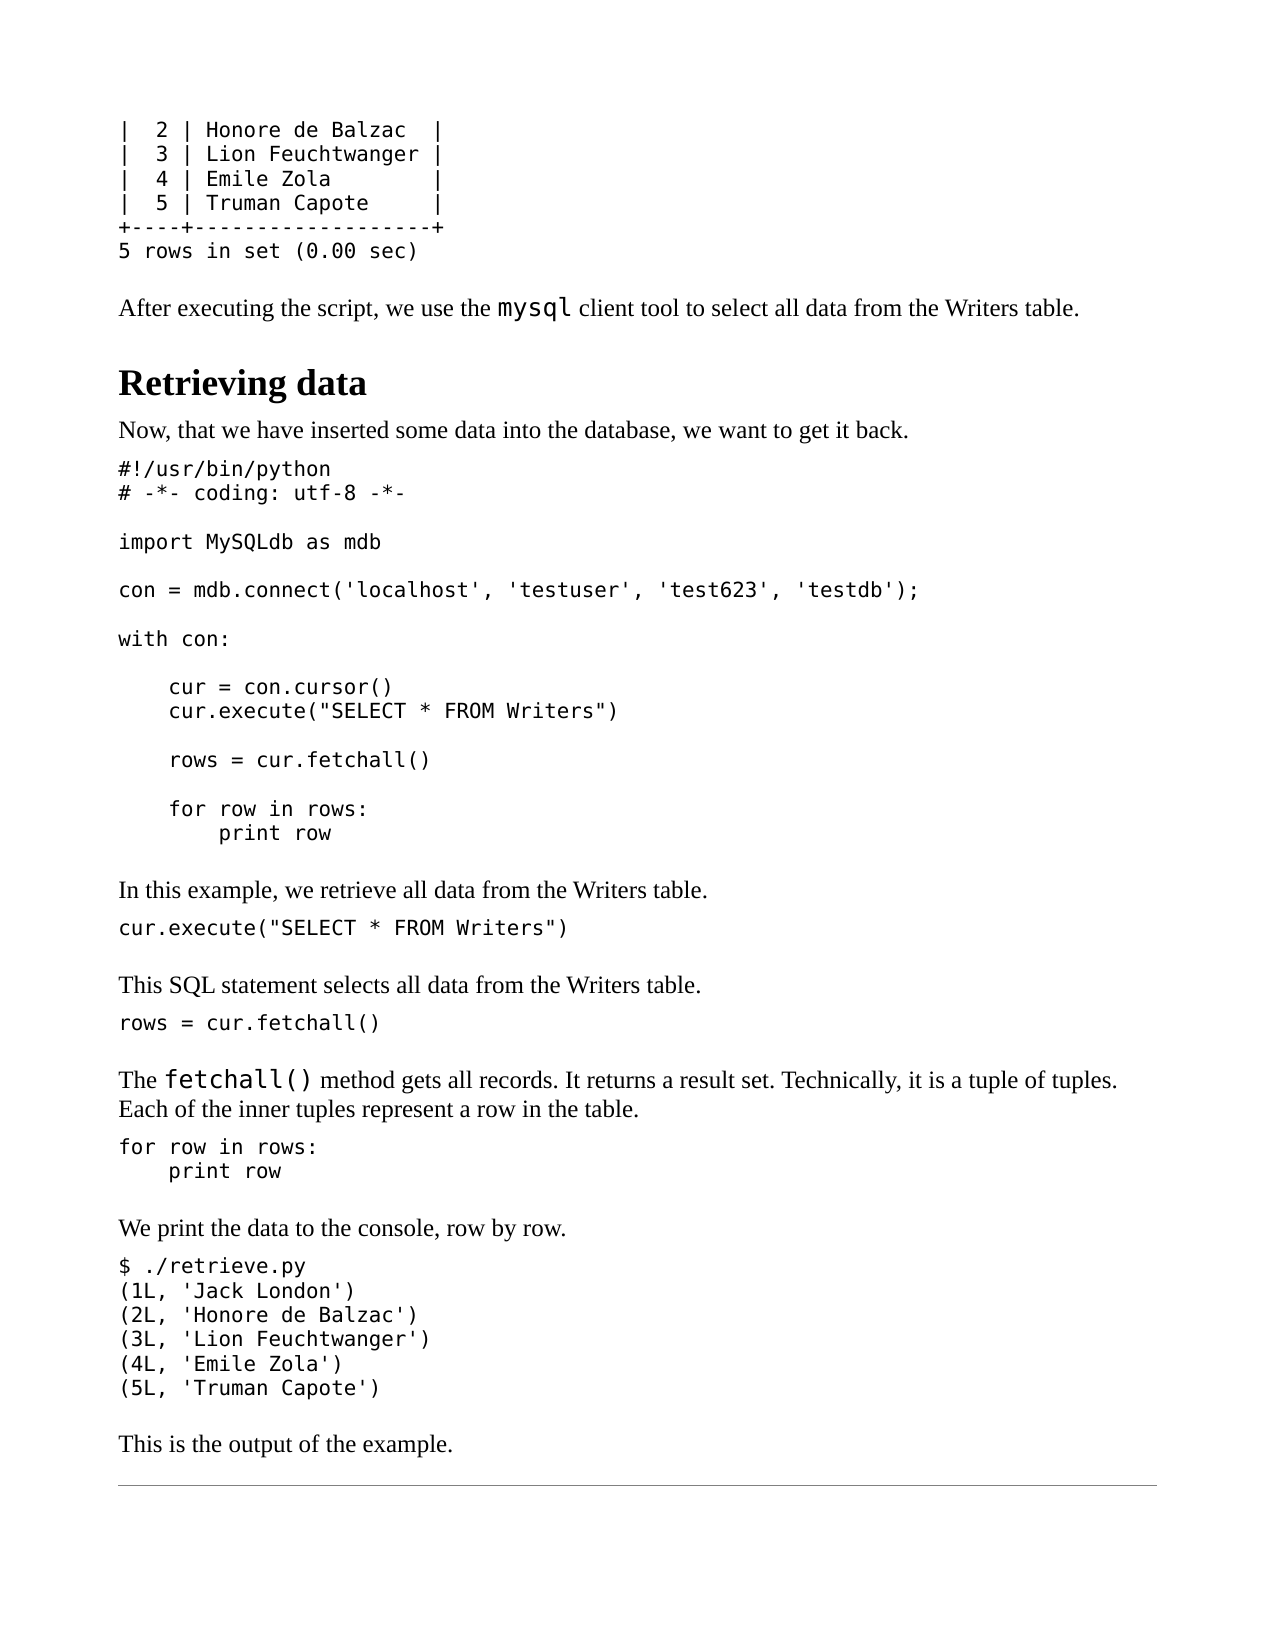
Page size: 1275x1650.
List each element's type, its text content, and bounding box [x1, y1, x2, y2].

text import MySQLdb as mdb [118, 530, 1157, 554]
text The fetchall() method gets all records. It returns a result set. Technically, it is a tuple of tuples. Each of the inner tuples represent a row in the table. [118, 1065, 1157, 1123]
text cur.execute("SELECT * FROM Writers") [118, 916, 1157, 940]
text In this example, we retrieve all data from the Writers table. [118, 875, 1157, 903]
text for row in rows: [118, 797, 1157, 821]
text 5 rows in set (0.00 sec) [118, 239, 1157, 264]
text | 2 | Honore de Balzac | [118, 118, 1157, 142]
text | 5 | Truman Capote | [118, 191, 1157, 215]
text After executing the script, we use the mysql client tool to select all data from the Writers table. [118, 293, 1157, 322]
text #!/usr/bin/python [118, 457, 1157, 481]
text Now, that we have inserted some data into the database, we want to get it back. [118, 416, 1157, 444]
text This SQL statement selects all data from the Writers table. [118, 970, 1157, 998]
text rows = cur.fetchall() [118, 748, 1157, 772]
text cur.execute("SELECT * FROM Writers") [118, 699, 1157, 724]
text cur = con.cursor() [118, 675, 1157, 699]
text | 3 | Lion Feuchtwanger | [118, 142, 1157, 167]
text (5L, 'Truman Capote') [118, 1376, 1157, 1400]
text for row in rows: [118, 1135, 1157, 1159]
text print row [118, 821, 1157, 845]
text (3L, 'Lion Feuchtwanger') [118, 1327, 1157, 1352]
text This is the output of the example. [118, 1429, 1157, 1458]
text rows = cur.fetchall() [118, 1011, 1157, 1035]
text $ ./retrieve.py [118, 1254, 1157, 1279]
text with con: [118, 627, 1157, 651]
text | 4 | Emile Zola | [118, 167, 1157, 191]
text (4L, 'Emile Zola') [118, 1352, 1157, 1376]
subtitle Retrieving data [118, 360, 1157, 403]
text # -*- coding: utf-8 -*- [118, 481, 1157, 505]
text We print the data to the console, row by row. [118, 1213, 1157, 1242]
text print row [118, 1159, 1157, 1184]
text (2L, 'Honore de Balzac') [118, 1303, 1157, 1327]
text +----+-------------------+ [118, 215, 1157, 239]
text (1L, 'Jack London') [118, 1279, 1157, 1303]
text con = mdb.connect('localhost', 'testuser', 'test623', 'testdb'); [118, 578, 1157, 602]
